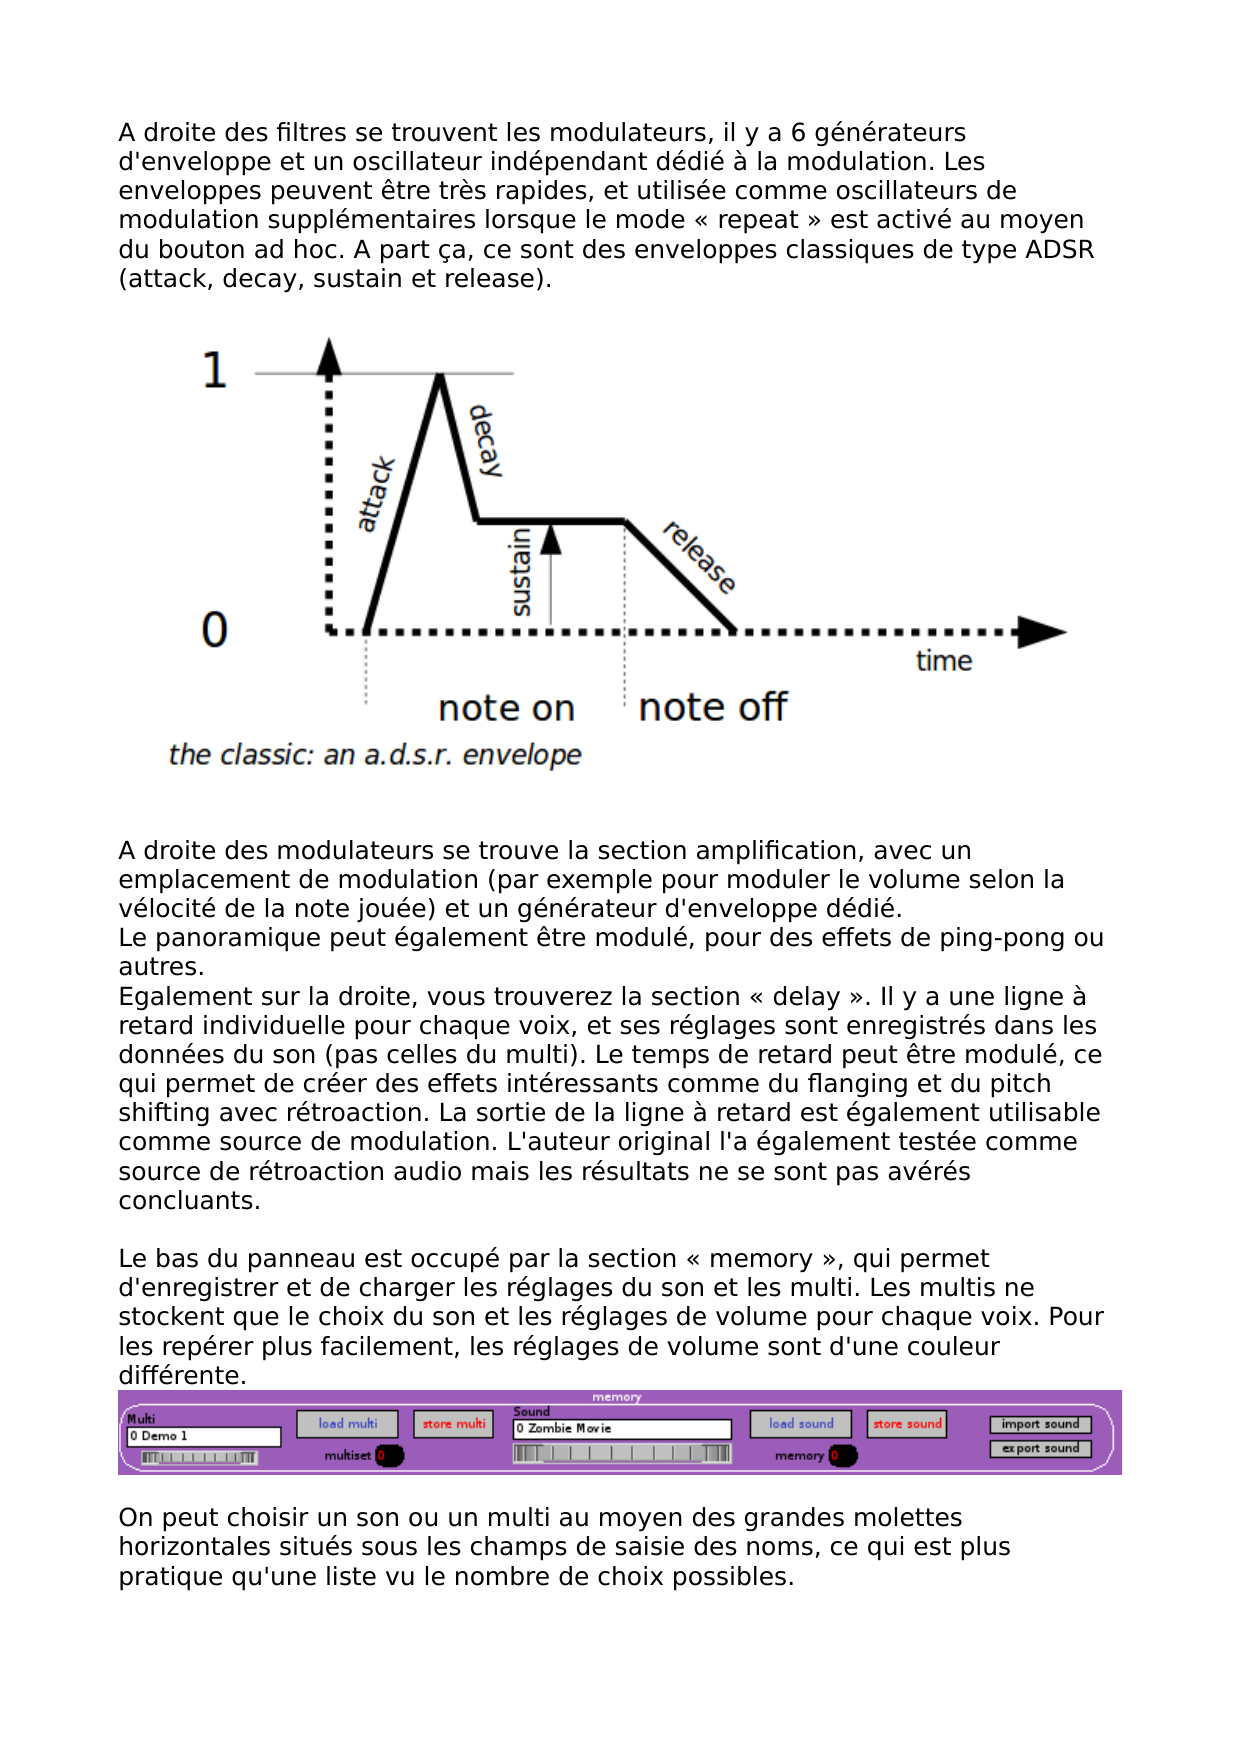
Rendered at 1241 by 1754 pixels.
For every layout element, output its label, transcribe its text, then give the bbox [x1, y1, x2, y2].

picture [118, 1390, 1123, 1475]
picture [147, 322, 1093, 807]
text A droite des modulateurs se trouve la section amplification, avec un emplacement de modulation (par exemple pour moduler le volume selon la vélocité de la note jouée) et un générateur d'enveloppe dédié. [118, 836, 1122, 923]
text On peut choisir un son ou un multi au moyen des grandes molettes horizontales situés sous les champs de saisie des noms, ce qui est plus pratique qu'une liste vu le nombre de choix possibles. [118, 1503, 1122, 1591]
text A droite des filtres se trouvent les modulateurs, il y a 6 générateurs d'enveloppe et un oscillateur indépendant dédié à la modulation. Les enveloppes peuvent être très rapides, et utilisée comme oscillateurs de modulation supplémentaires lorsque le mode « repeat » est activé au moyen du bouton ad hoc. A part ça, ce sont des enveloppes classiques de type ADSR (attack, decay, sustain et release). [118, 118, 1122, 293]
text Le bas du panneau est occupé par la section « memory », qui permet d'enregistrer et de charger les réglages du son et les multi. Les multis ne stockent que le choix du son et les réglages de volume pour chaque voix. Pour les repérer plus facilement, les réglages de volume sont d'une couleur différente. [118, 1244, 1122, 1390]
text Egalement sur la droite, vous trouverez la section « delay ». Il y a une ligne à retard individuelle pour chaque voix, et ses réglages sont enregistrés dans les données du son (pas celles du multi). Le temps de retard peut être modulé, ce qui permet de créer des effets intéressants comme du flanging et du pitch shifting avec rétroaction. La sortie de la ligne à retard est également utilisable comme source de modulation. L'auteur original l'a également testée comme source de rétroaction audio mais les résultats ne se sont pas avérés concluants. [118, 982, 1122, 1215]
text Le panoramique peut également être modulé, pour des effets de ping-pong ou autres. [118, 923, 1122, 982]
